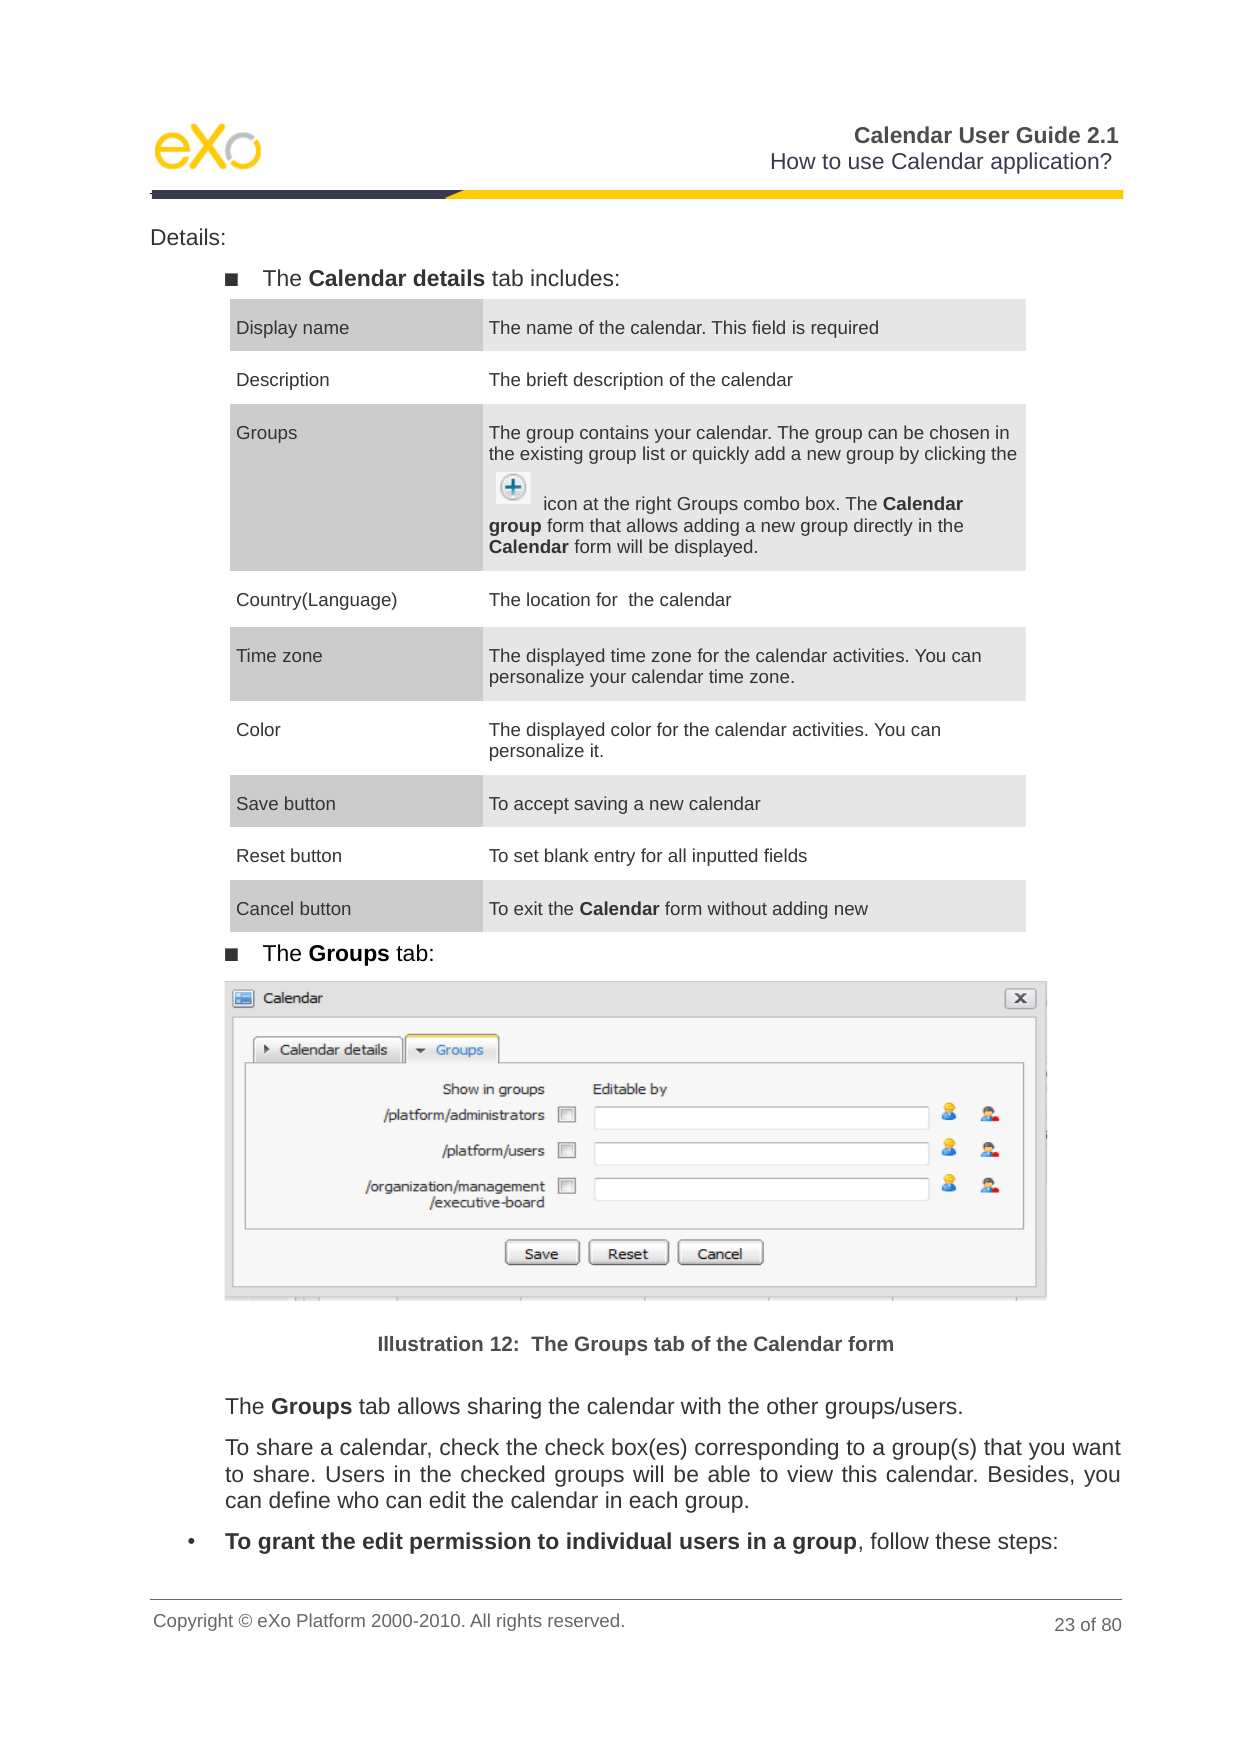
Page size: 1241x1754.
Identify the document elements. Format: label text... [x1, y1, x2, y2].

table_cell The displayed time zone for the calendar activities. You can personalize your calendar time zone. [483, 627, 1026, 701]
text Illustration 12: The Groups tab of the Calendar form [178, 1049, 1093, 1356]
list To grant the edit permission to individual users in a group, follow these steps: [187, 1528, 1122, 1554]
table_cell Save button [230, 775, 483, 827]
table_cell To exit the Calendar form without adding new [483, 880, 1026, 932]
picture [224, 981, 1048, 1301]
table_cell Description [230, 351, 483, 404]
list The Calendar details tab includes: [225, 265, 1122, 291]
table_cell The brieft description of the calendar [483, 351, 1026, 404]
list The Groups tab allows sharing the calendar with the other groups/users. [187, 1393, 1122, 1419]
list The Groups tab: [225, 940, 1122, 966]
table_cell The displayed color for the calendar activities. You can personalize it. [483, 701, 1026, 775]
picture [151, 190, 1124, 199]
table_cell The group contains your calendar. The group can be chosen in the existing group list or quickly add a new group by clicking the icon at the right Groups combo box. The Calendar group form that allows adding a new group directly in the Calendar form will be displayed. [483, 404, 1026, 571]
list To share a calendar, check the check box(es) corresponding to a group(s) that you want to share. Users in the checked groups will be able to view this calendar. Besides, you can define who can edit the calendar in each group. [187, 1434, 1122, 1513]
table_cell To accept saving a new calendar [483, 775, 1026, 827]
table_cell Time zone [230, 627, 483, 701]
text Details: [150, 223, 1122, 250]
picture [496, 472, 531, 504]
table_cell Groups [230, 404, 483, 571]
table_header The name of the calendar. This field is required [483, 299, 1026, 351]
table_cell To set blank entry for all inputted fields [483, 828, 1026, 880]
table_header Display name [230, 299, 483, 351]
picture [155, 123, 262, 170]
table_cell Country(Language) [230, 571, 483, 627]
table_cell Color [230, 701, 483, 775]
table_cell Reset button [230, 828, 483, 880]
table_cell The location for the calendar [483, 571, 1026, 627]
table_cell Cancel button [230, 880, 483, 932]
